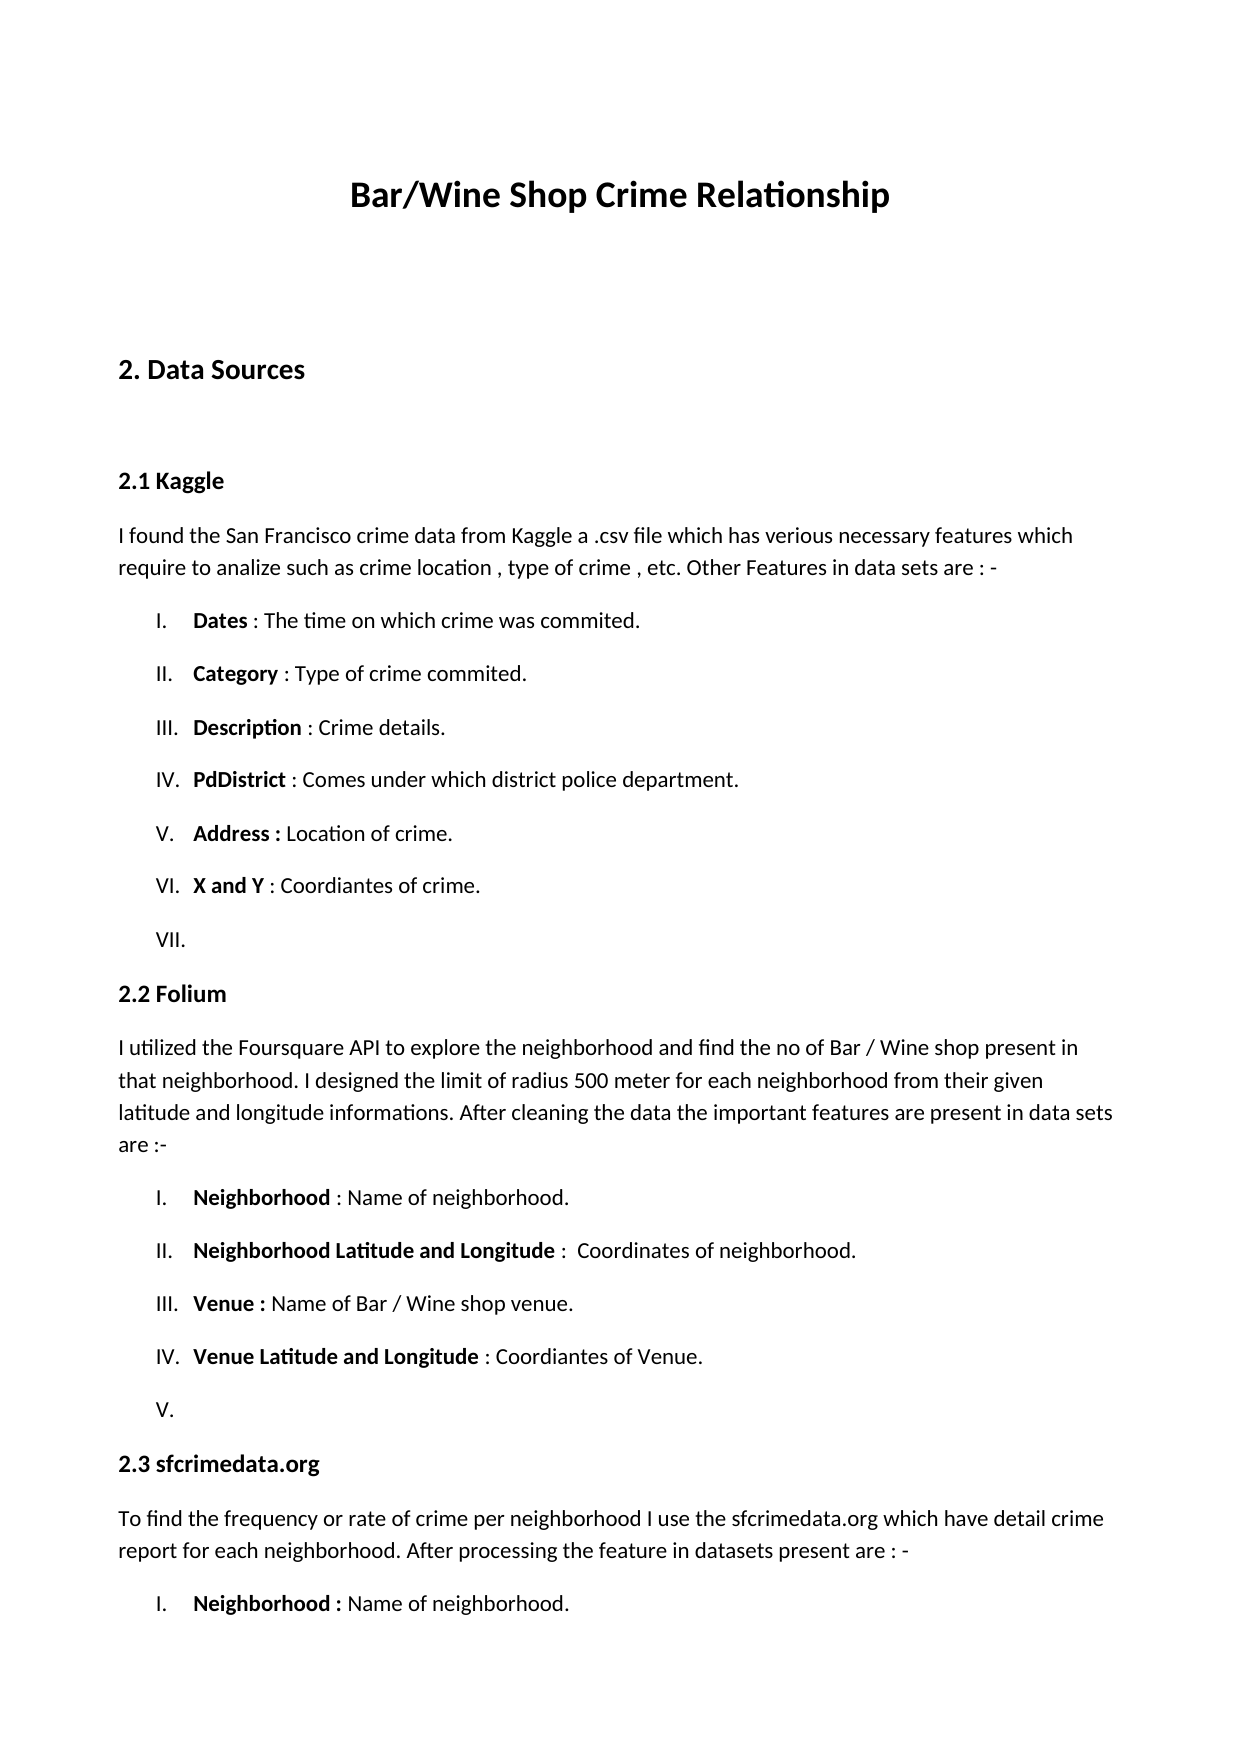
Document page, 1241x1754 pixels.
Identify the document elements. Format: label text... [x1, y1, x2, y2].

text To find the frequency or rate of crime per neighborhood I use the sfcrimedata.org which have detail crime report for each neighborhood. After processing the feature in datasets present are : - [118, 1504, 1122, 1564]
list Dates : The time on which crime was commited. [156, 607, 1122, 634]
list Neighborhood : Name of neighborhood. [156, 1589, 1122, 1617]
list Neighborhood : Name of neighborhood. [156, 1183, 1122, 1211]
text I utilized the Foursquare API to explore the neighborhood and find the no of Bar / Wine shop present in that neighborhood. I designed the limit of radius 500 meter for each neighborhood from their given latitude and longitude informations. After cleaning the data the important features are present in data sets are :- [118, 1033, 1122, 1158]
list Category : Type of crime commited. [156, 659, 1122, 688]
list Description : Crime details. [156, 713, 1122, 741]
text Bar/Wine Shop Crime Relationship [118, 171, 1122, 217]
text 2. Data Sources [118, 351, 1122, 386]
text I found the San Francisco crime data from Kaggle a .csv file which has verious necessary features which require to analize such as crime location , type of crime , etc. Other Features in data sets are : - [118, 521, 1122, 582]
list Address : Location of crime. [156, 819, 1122, 847]
text 2.1 Kaggle [118, 466, 1122, 496]
list X and Y : Coordiantes of crime. [156, 872, 1122, 900]
list Venue Latitude and Longitude : Coordiantes of Venue. [156, 1342, 1122, 1370]
list Neighborhood Latitude and Longitude : Coordinates of neighborhood. [156, 1236, 1122, 1264]
text 2.2 Folium [118, 978, 1122, 1008]
list Venue : Name of Bar / Wine shop venue. [156, 1289, 1122, 1317]
list PdDistrict : Comes under which district police department. [156, 766, 1122, 794]
text 2.3 sfcrimedata.org [118, 1448, 1122, 1479]
